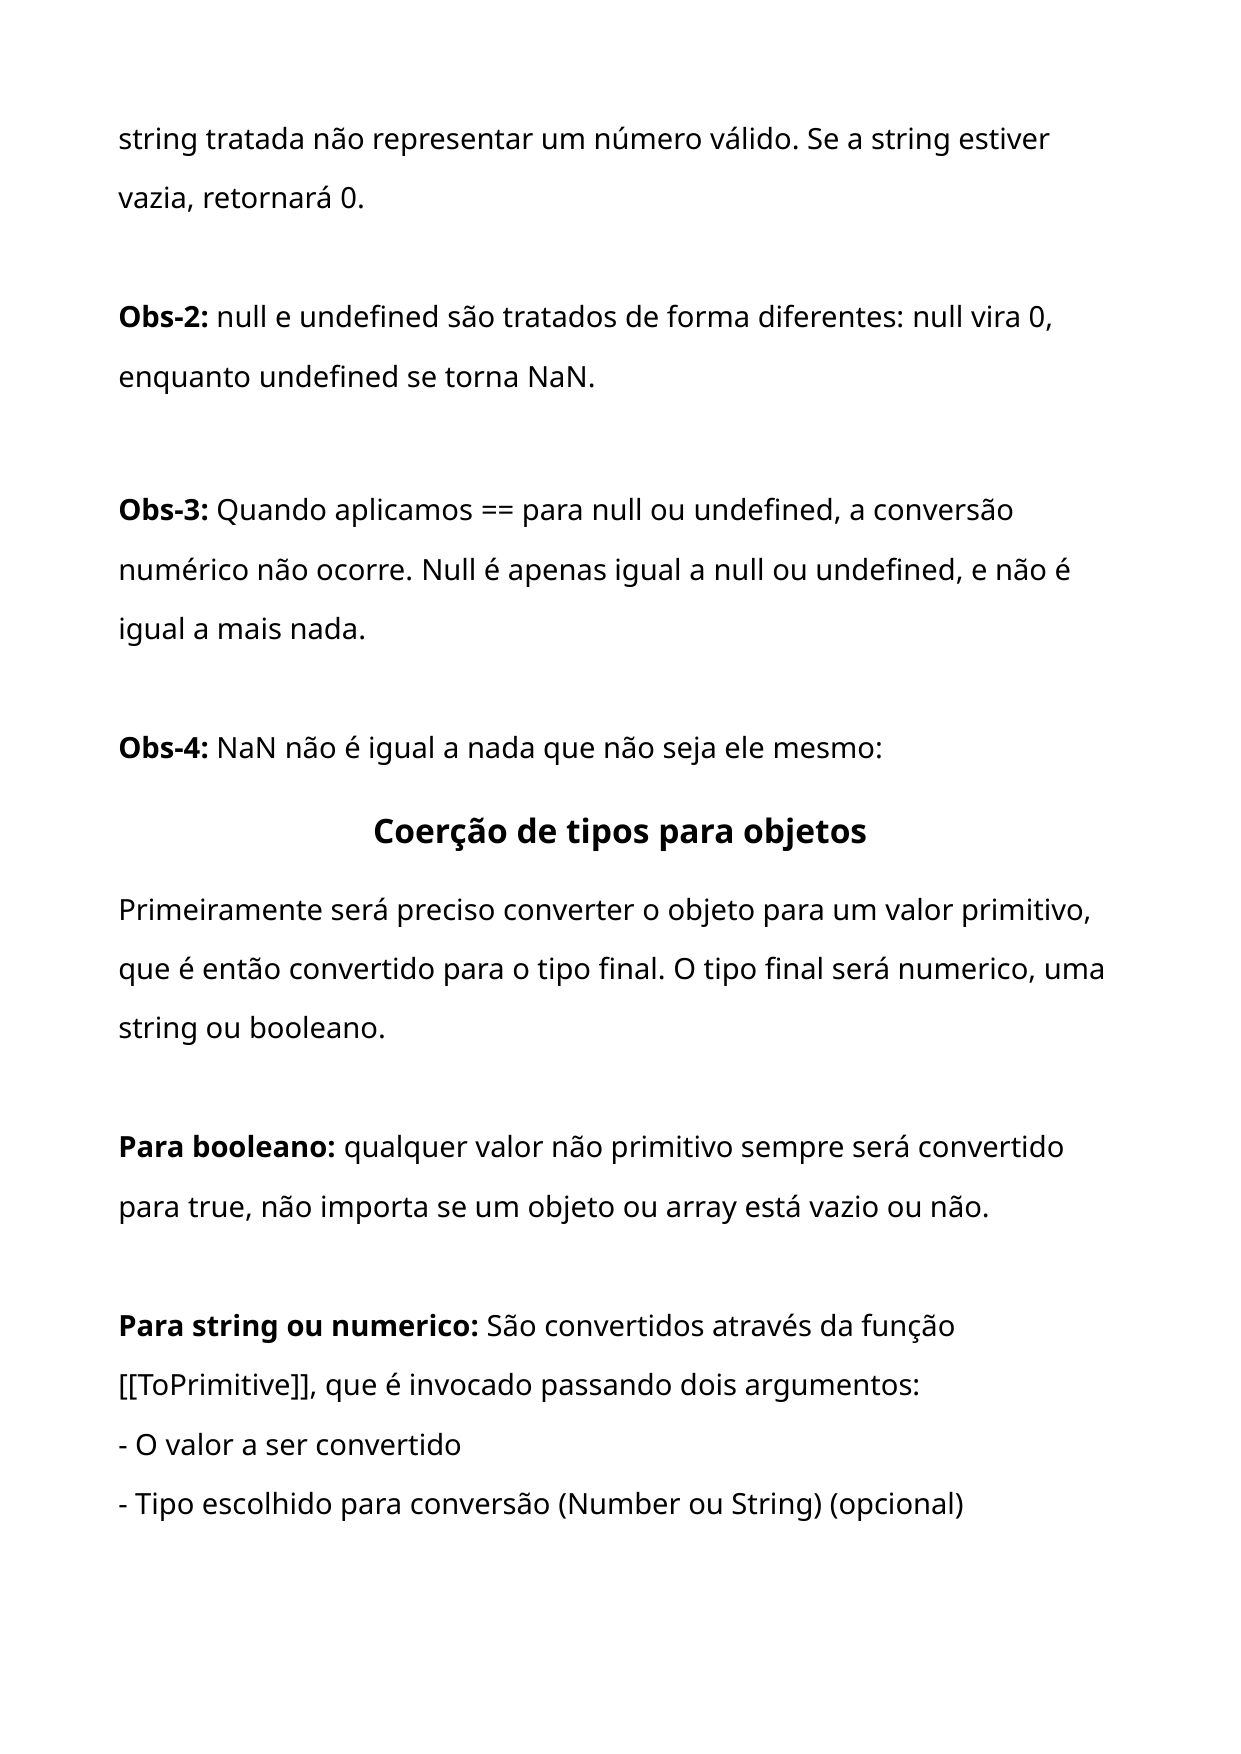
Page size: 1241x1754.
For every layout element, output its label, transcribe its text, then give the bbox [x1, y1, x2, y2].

text - Tipo escolhido para conversão (Number ou String) (opcional) [118, 1484, 1122, 1523]
text Obs-2: null e undefined são tratados de forma diferentes: null vira 0, enquanto undefined se torna NaN. [118, 297, 1122, 396]
text Para booleano: qualquer valor não primitivo sempre será convertido para true, não importa se um objeto ou array está vazio ou não. [118, 1127, 1122, 1226]
text Primeiramente será preciso converter o objeto para um valor primitivo, que é então convertido para o tipo final. O tipo final será numerico, uma string ou booleano. [118, 889, 1122, 1047]
text Para string ou numerico: São convertidos através da função [[ToPrimitive]], que é invocado passando dois argumentos: [118, 1305, 1122, 1404]
subtitle Coerção de tipos para objetos [118, 808, 1122, 853]
text Obs-4: NaN não é igual a nada que não seja ele mesmo: [118, 727, 1122, 767]
text string tratada não representar um número válido. Se a string estiver vazia, retornará 0. [118, 118, 1122, 217]
text - O valor a ser convertido [118, 1424, 1122, 1464]
text Obs-3: Quando aplicamos == para null ou undefined, a conversão numérico não ocorre. Null é apenas igual a null ou undefined, e não é igual a mais nada. [118, 489, 1122, 648]
